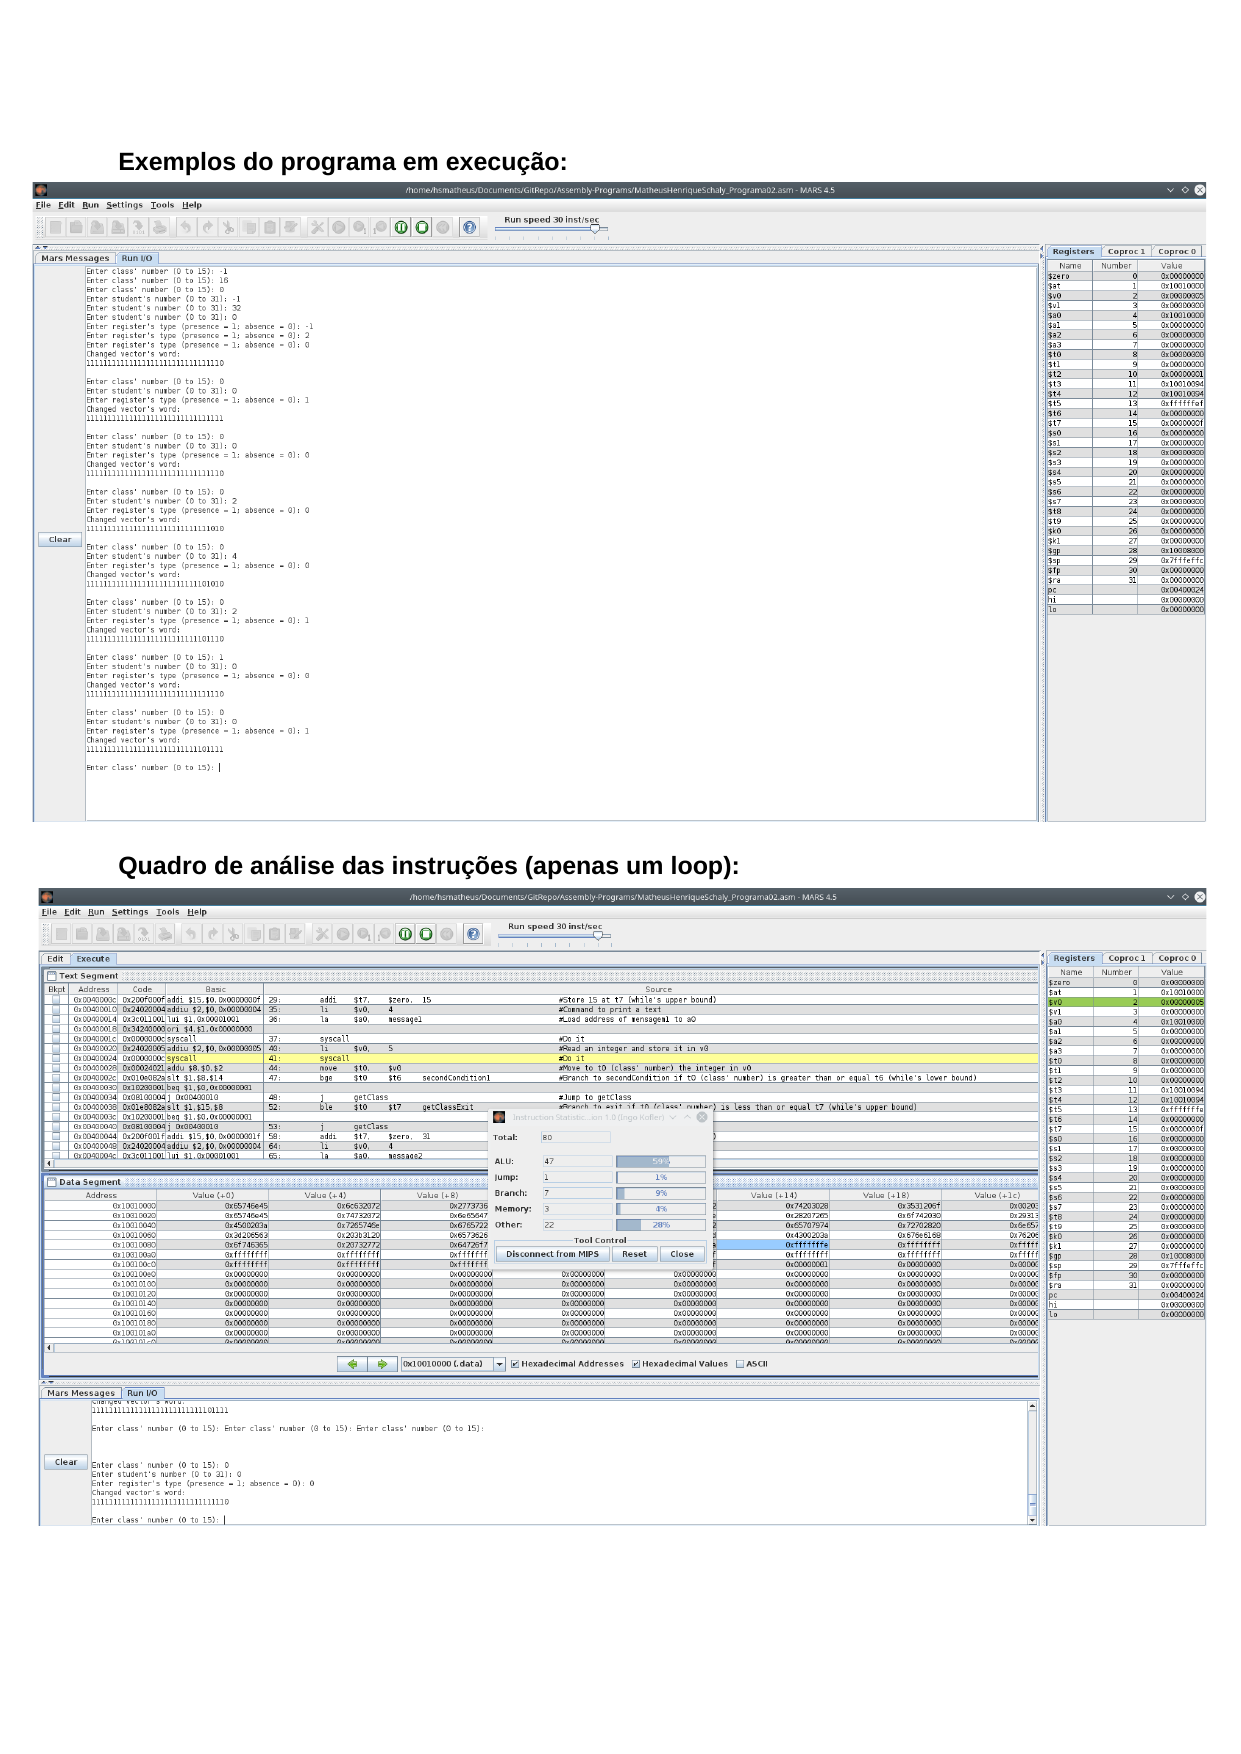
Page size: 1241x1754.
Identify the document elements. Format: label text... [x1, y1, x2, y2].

picture [38, 888, 1207, 1526]
picture [32, 182, 1207, 822]
text Quadro de análise das instruções (apenas um loop): [118, 851, 1122, 879]
text Exemplos do programa em execução: [118, 147, 1122, 176]
